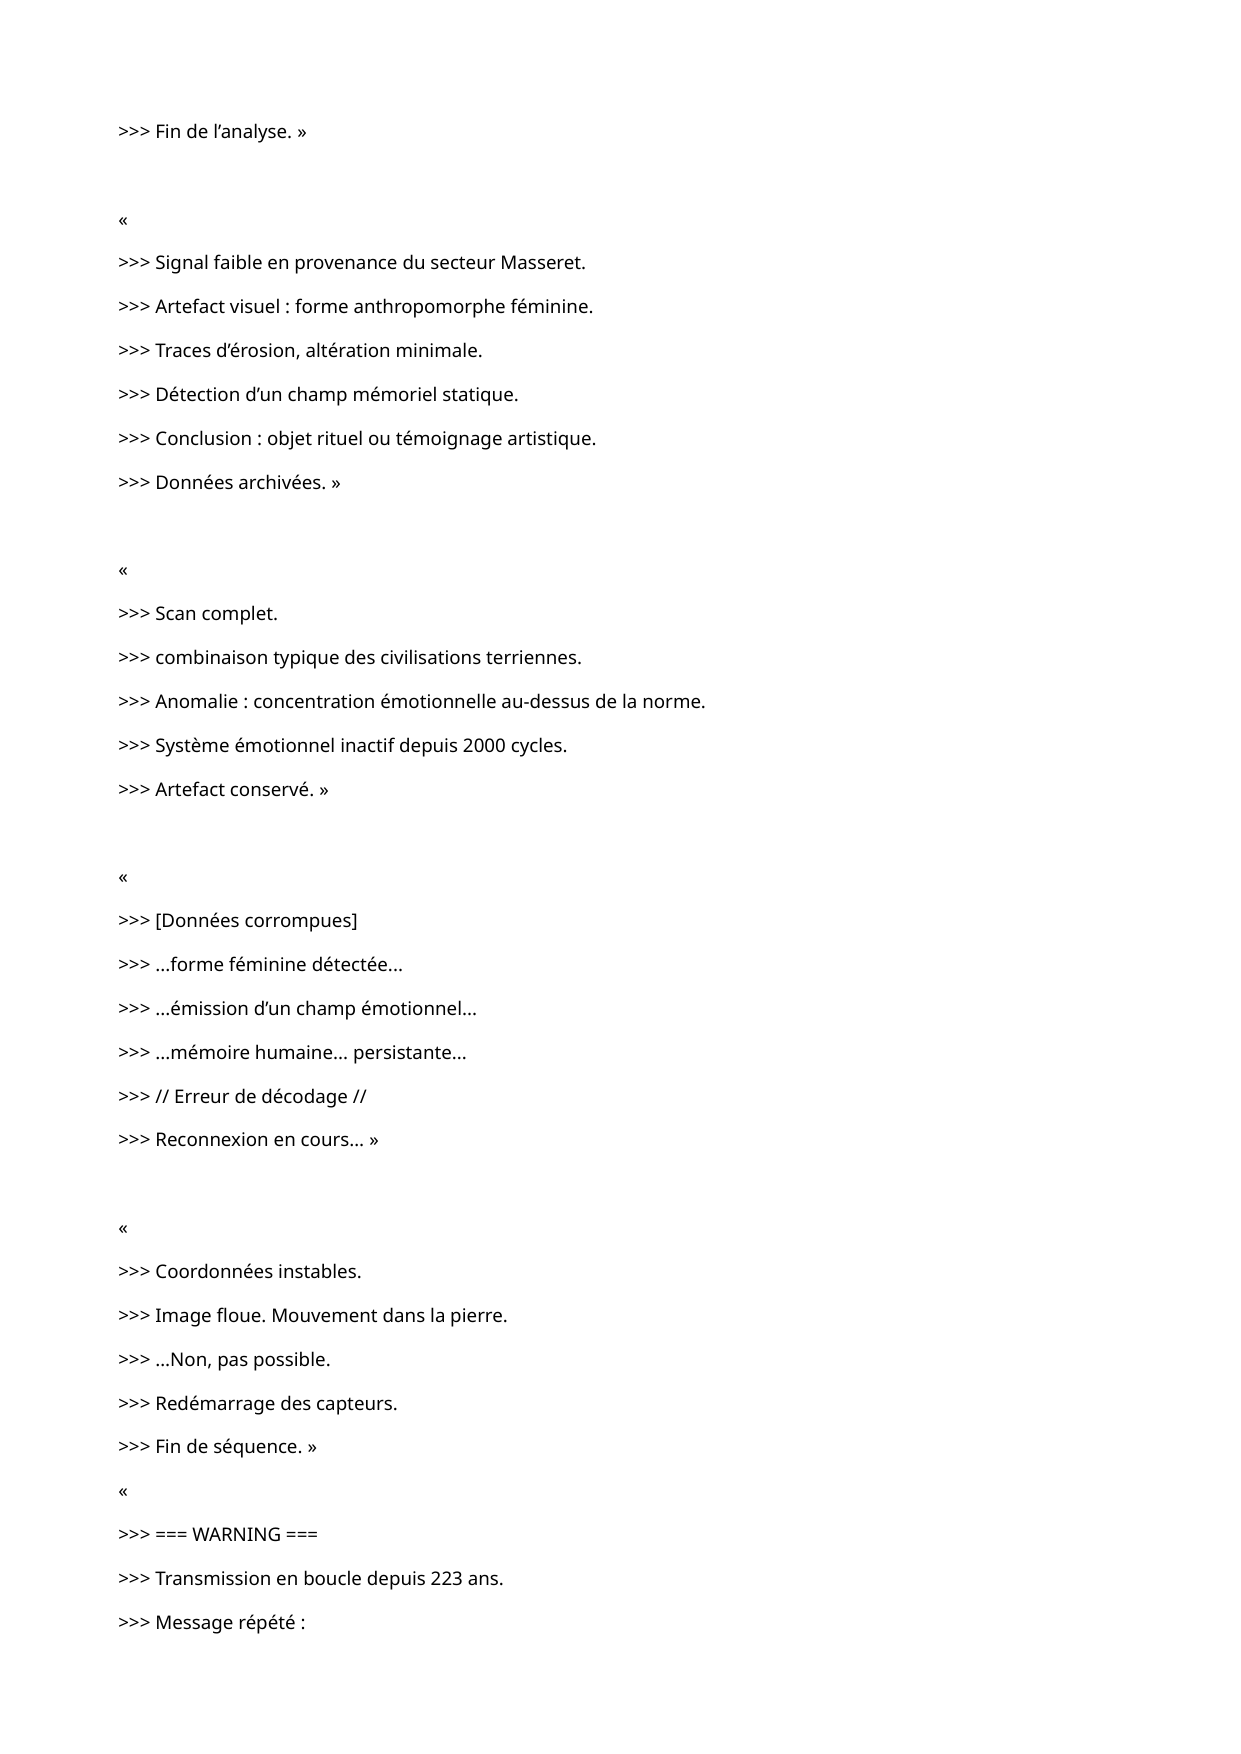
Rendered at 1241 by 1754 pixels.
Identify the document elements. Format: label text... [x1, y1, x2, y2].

text « [118, 206, 1122, 231]
text >>> Fin de l’analyse. » [118, 118, 1122, 144]
text >>> Transmission en boucle depuis 223 ans. [118, 1565, 1122, 1591]
text « [118, 1214, 1122, 1240]
text « [118, 557, 1122, 582]
text >>> …Non, pas possible. [118, 1346, 1122, 1372]
text >>> Signal faible en provenance du secteur Masseret. [118, 250, 1122, 275]
text >>> // Erreur de décodage // [118, 1083, 1122, 1108]
text >>> ...émission d’un champ émotionnel... [118, 995, 1122, 1021]
text >>> Message répété : [118, 1609, 1122, 1635]
text >>> Reconnexion en cours… » [118, 1127, 1122, 1152]
text >>> Artefact conservé. » [118, 776, 1122, 801]
text « [118, 864, 1122, 889]
text >>> Redémarrage des capteurs. [118, 1390, 1122, 1415]
text >>> combinaison typique des civilisations terriennes. [118, 644, 1122, 670]
text >>> Image floue. Mouvement dans la pierre. [118, 1302, 1122, 1328]
text >>> Coordonnées instables. [118, 1258, 1122, 1284]
text >>> Conclusion : objet rituel ou témoignage artistique. [118, 425, 1122, 451]
text >>> Scan complet. [118, 601, 1122, 626]
text >>> ...mémoire humaine... persistante... [118, 1039, 1122, 1064]
text « [118, 1478, 1122, 1503]
text >>> Anomalie : concentration émotionnelle au-dessus de la norme. [118, 688, 1122, 714]
text >>> Fin de séquence. » [118, 1434, 1122, 1459]
text >>> === WARNING === [118, 1521, 1122, 1547]
text >>> Traces d’érosion, altération minimale. [118, 337, 1122, 363]
text >>> ...forme féminine détectée... [118, 951, 1122, 977]
text >>> Système émotionnel inactif depuis 2000 cycles. [118, 732, 1122, 758]
text >>> [Données corrompues] [118, 907, 1122, 933]
text >>> Données archivées. » [118, 469, 1122, 494]
text >>> Détection d’un champ mémoriel statique. [118, 381, 1122, 407]
text >>> Artefact visuel : forme anthropomorphe féminine. [118, 293, 1122, 319]
